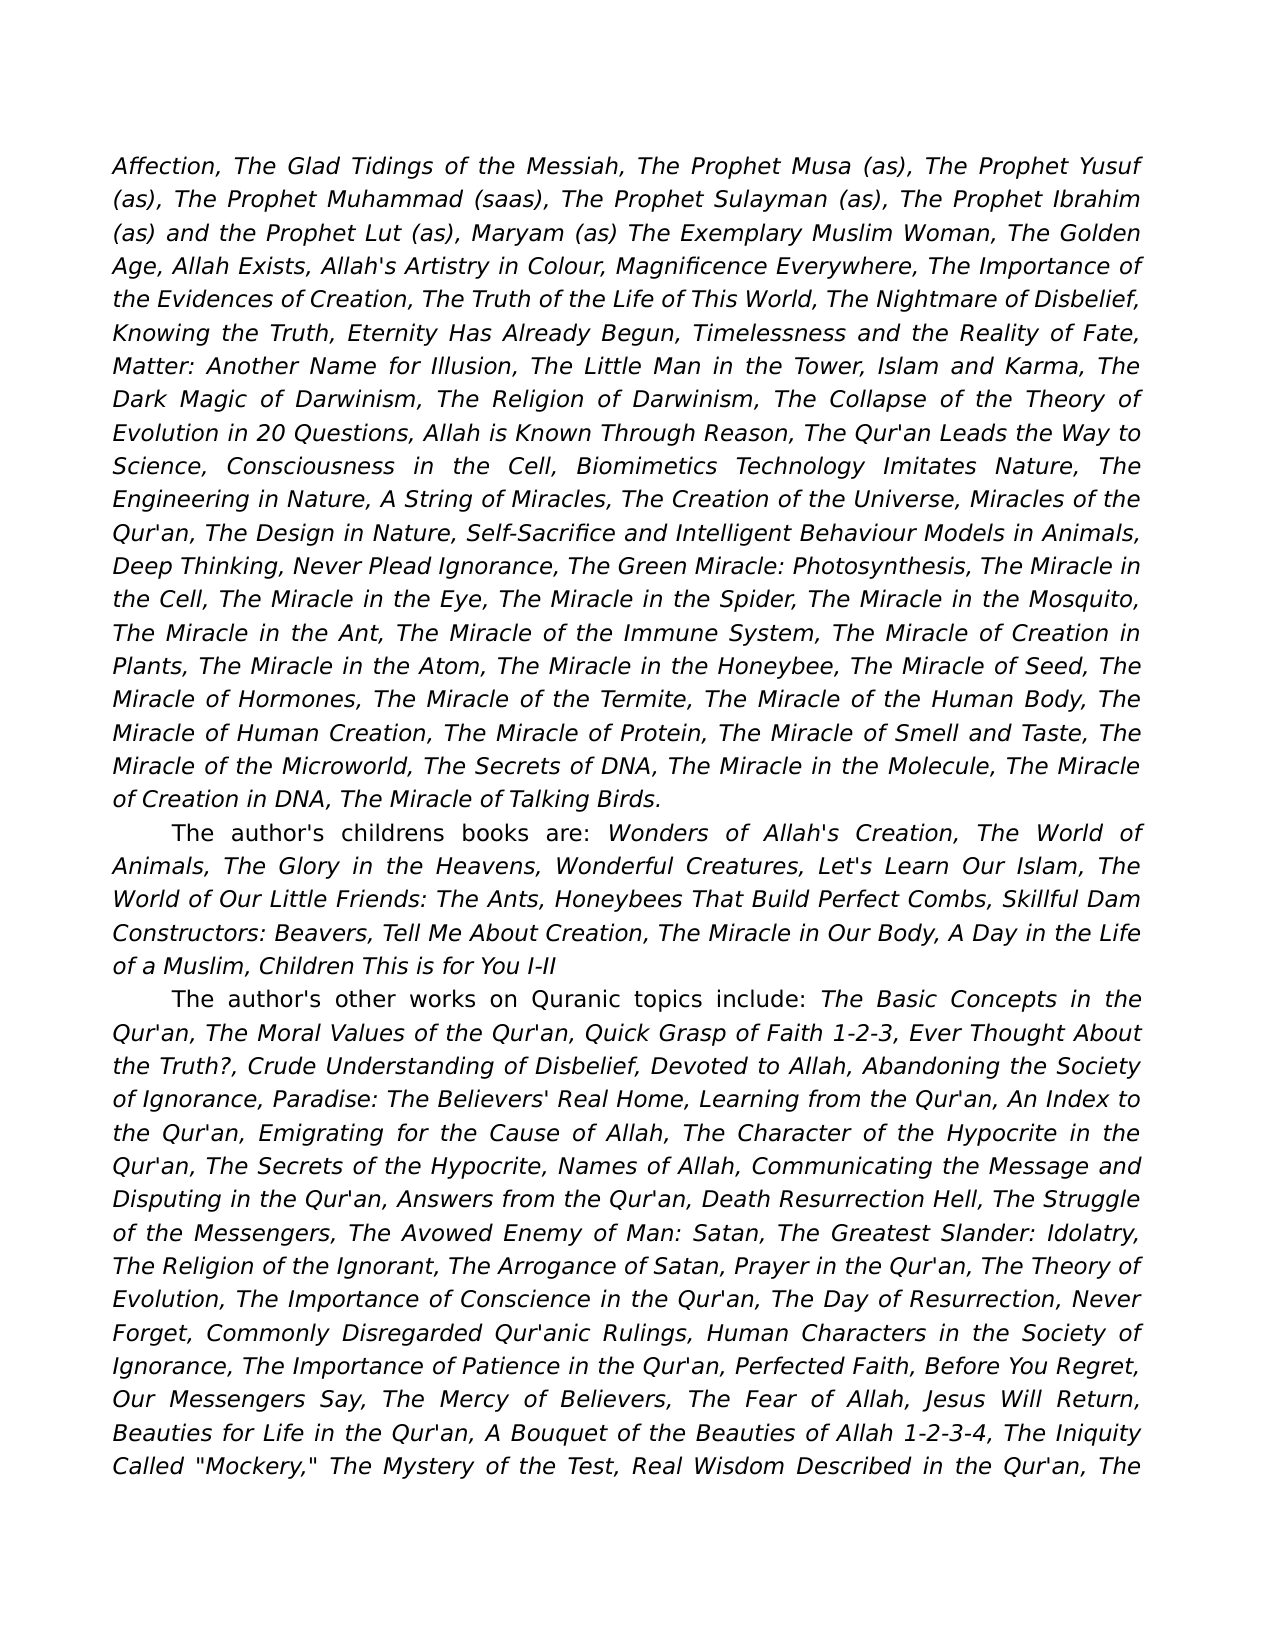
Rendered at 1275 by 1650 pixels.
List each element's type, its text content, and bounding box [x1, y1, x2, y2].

text Affection, The Glad Tidings of the Messiah, The Prophet Musa (as), The Prophet Yusuf (as), The Prophet Muhammad (saas), The Prophet Sulayman (as), The Prophet Ibrahim (as) and the Prophet Lut (as), Maryam (as) The Exemplary Muslim Woman, The Golden Age, Allah Exists, Allah's Artistry in Colour, Magnificence Everywhere, The Importance of the Evidences of Creation, The Truth of the Life of This World, The Nightmare of Disbelief, Knowing the Truth, Eternity Has Already Begun, Timelessness and the Reality of Fate, Matter: Another Name for Illusion, The Little Man in the Tower, Islam and Karma, The Dark Magic of Darwinism, The Religion of Darwinism, The Collapse of the Theory of Evolution in 20 Questions, Allah is Known Through Reason, The Qur'an Leads the Way to Science, Consciousness in the Cell, Biomimetics Technology Imitates Nature, The Engineering in Nature, A String of Miracles, The Creation of the Universe, Miracles of the Qur'an, The Design in Nature, Self-Sacrifice and Intelligent Behaviour Models in Animals, Deep Thinking, Never Plead Ignorance, The Green Miracle: Photosynthesis, The Miracle in the Cell, The Miracle in the Eye, The Miracle in the Spider, The Miracle in the Mosquito, The Miracle in the Ant, The Miracle of the Immune System, The Miracle of Creation in Plants, The Miracle in the Atom, The Miracle in the Honeybee, The Miracle of Seed, The Miracle of Hormones, The Miracle of the Termite, The Miracle of the Human Body, The Miracle of Human Creation, The Miracle of Protein, The Miracle of Smell and Taste, The Miracle of the Microworld, The Secrets of DNA, The Miracle in the Molecule, The Miracle of Creation in DNA, The Miracle of Talking Birds. [112, 148, 1145, 814]
text The author's other works on Quranic topics include: The Basic Concepts in the Qur'an, The Moral Values of the Qur'an, Quick Grasp of Faith 1-2-3, Ever Thought About the Truth?, Crude Understanding of Disbelief, Devoted to Allah, Abandoning the Society of Ignorance, Paradise: The Believers' Real Home, Learning from the Qur'an, An Index to the Qur'an, Emigrating for the Cause of Allah, The Character of the Hypocrite in the Qur'an, The Secrets of the Hypocrite, Names of Allah, Communicating the Message and Disputing in the Qur'an, Answers from the Qur'an, Death Resurrection Hell, The Struggle of the Messengers, The Avowed Enemy of Man: Satan, The Greatest Slander: Idolatry, The Religion of the Ignorant, The Arrogance of Satan, Prayer in the Qur'an, The Theory of Evolution, The Importance of Conscience in the Qur'an, The Day of Resurrection, Never Forget, Commonly Disregarded Qur'anic Rulings, Human Characters in the Society of Ignorance, The Importance of Patience in the Qur'an, Perfected Faith, Before You Regret, Our Messengers Say, The Mercy of Believers, The Fear of Allah, Jesus Will Return, Beauties for Life in the Qur'an, A Bouquet of the Beauties of Allah 1-2-3-4, The Iniquity Called "Mockery," The Mystery of the Test, Real Wisdom Described in the Qur'an, The [112, 981, 1145, 1481]
text The author's childrens books are: Wonders of Allah's Creation, The World of Animals, The Glory in the Heavens, Wonderful Creatures, Let's Learn Our Islam, The World of Our Little Friends: The Ants, Honeybees That Build Perfect Combs, Skillful Dam Constructors: Beavers, Tell Me About Creation, The Miracle in Our Body, A Day in the Life of a Muslim, Children This is for You I-II [112, 814, 1145, 981]
